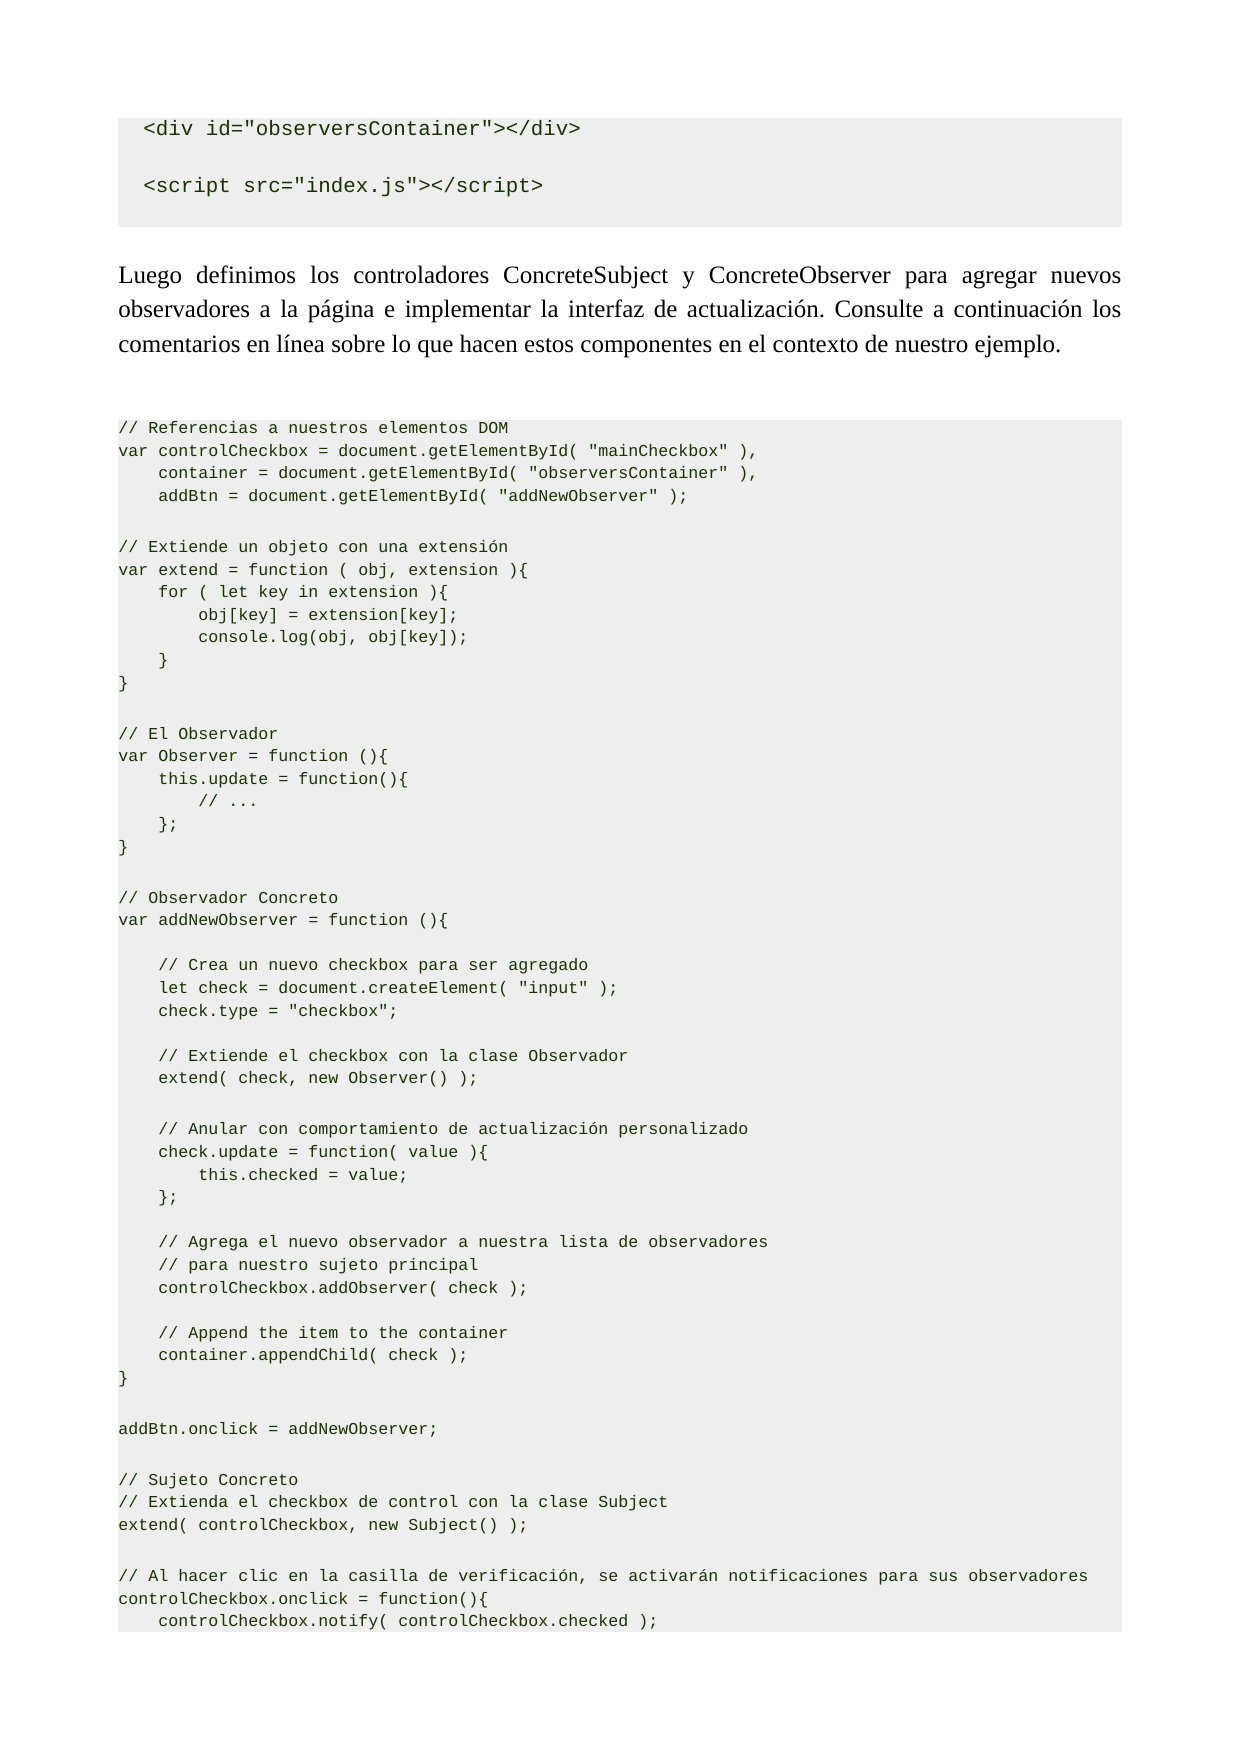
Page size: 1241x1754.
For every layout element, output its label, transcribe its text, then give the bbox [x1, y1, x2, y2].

text let check = document.createElement( "input" ); [118, 979, 1122, 998]
text addBtn.onclick = addNewObserver; [118, 1421, 1122, 1439]
text var extend = function ( obj, extension ){ [118, 561, 1122, 580]
text check.update = function( value ){ [118, 1143, 1122, 1162]
text extend( check, new Observer() ); [118, 1070, 1122, 1089]
text // Anular con comportamiento de actualización personalizado [118, 1121, 1122, 1140]
text // Observador Concreto [118, 889, 1122, 908]
text }; [118, 816, 1122, 834]
text controlCheckbox.addObserver( check ); [118, 1279, 1122, 1298]
text } [118, 652, 1122, 671]
text } [118, 838, 1122, 857]
text addBtn = document.getElementById( "addNewObserver" ); [118, 488, 1122, 507]
text } [118, 1369, 1122, 1388]
text // El Observador [118, 725, 1122, 744]
text Luego definimos los controladores ConcreteSubject y ConcreteObserver para agregar nuevos observadores a la página e implementar la interfaz de actualización. Consulte a continuación los comentarios en línea sobre lo que hacen estos componentes en el contexto de nuestro ejemplo. [118, 260, 1122, 357]
text // Agrega el nuevo observador a nuestra lista de observadores [118, 1234, 1122, 1253]
text // Append the item to the container [118, 1324, 1122, 1343]
text // Extiende el checkbox con la clase Observador [118, 1047, 1122, 1066]
text for ( let key in extension ){ [118, 584, 1122, 603]
text // ... [118, 793, 1122, 812]
text container.appendChild( check ); [118, 1347, 1122, 1366]
text container = document.getElementById( "observersContainer" ), [118, 465, 1122, 484]
text // Crea un nuevo checkbox para ser agregado [118, 957, 1122, 976]
text controlCheckbox.notify( controlCheckbox.checked ); [118, 1613, 1122, 1632]
text var Observer = function (){ [118, 748, 1122, 767]
text }; [118, 1189, 1122, 1208]
text console.log(obj, obj[key]); [118, 629, 1122, 648]
text controlCheckbox.onclick = function(){ [118, 1590, 1122, 1609]
text // para nuestro sujeto principal [118, 1257, 1122, 1275]
text this.checked = value; [118, 1166, 1122, 1185]
text this.update = function(){ [118, 770, 1122, 789]
text var controlCheckbox = document.getElementById( "mainCheckbox" ), [118, 442, 1122, 461]
text // Al hacer clic en la casilla de verificación, se activarán notificaciones para sus observadores [118, 1568, 1122, 1586]
text check.type = "checkbox"; [118, 1002, 1122, 1021]
text var addNewObserver = function (){ [118, 912, 1122, 931]
text // Referencias a nuestros elementos DOM [118, 420, 1122, 439]
text extend( controlCheckbox, new Subject() ); [118, 1517, 1122, 1536]
text <script src="index.js"></script> [118, 175, 1122, 198]
text } [118, 674, 1122, 693]
text <div id="observersContainer"></div> [118, 118, 1122, 142]
text // Sujeto Concreto [118, 1471, 1122, 1490]
text // Extiende un objeto con una extensión [118, 539, 1122, 557]
text obj[key] = extension[key]; [118, 606, 1122, 625]
text // Extienda el checkbox de control con la clase Subject [118, 1494, 1122, 1513]
